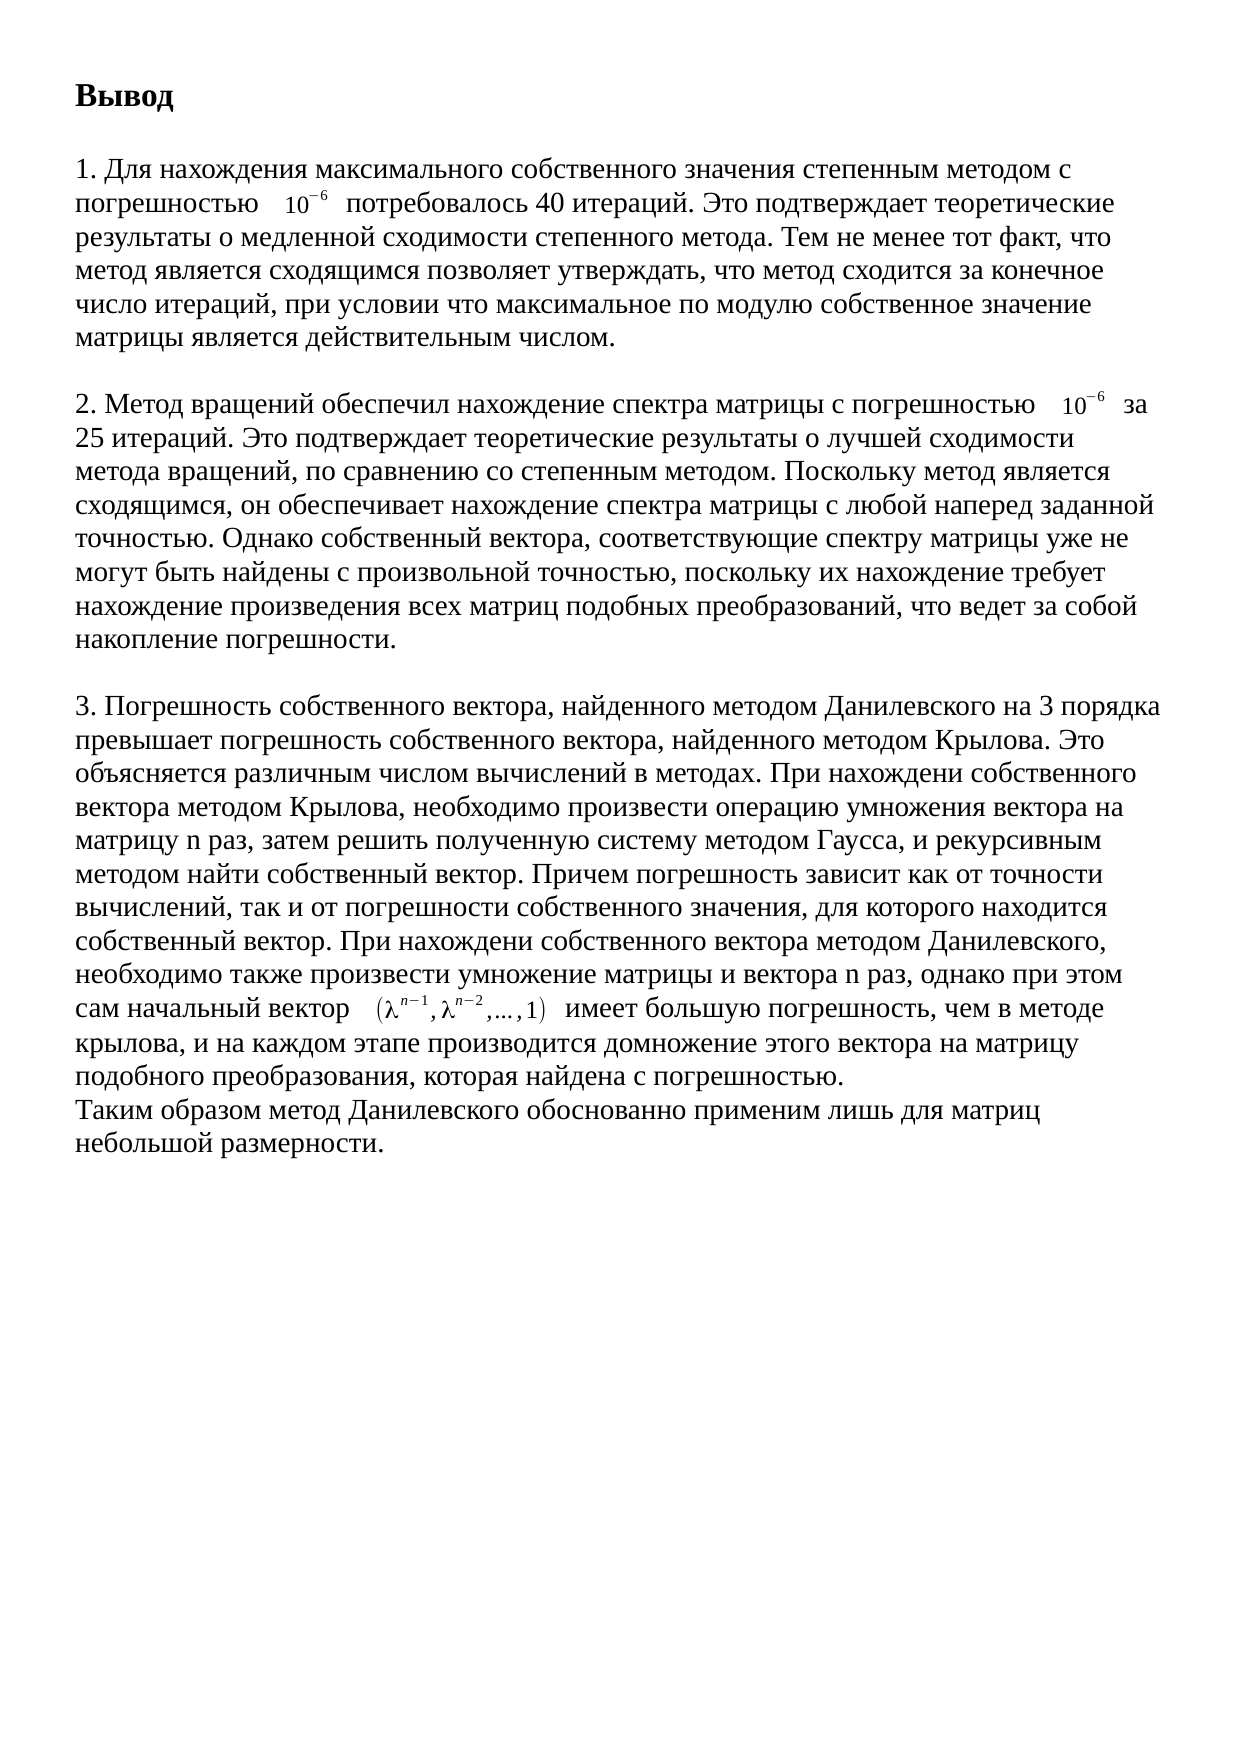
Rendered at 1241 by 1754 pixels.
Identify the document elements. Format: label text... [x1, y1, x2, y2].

text Таким образом метод Данилевского обоснованно применим лишь для матриц небольшой размерности. [75, 1092, 1166, 1159]
text Вывод [75, 75, 1166, 113]
text 3. Погрешность собственного вектора, найденного методом Данилевского на 3 порядка превышает погрешность собственного вектора, найденного методом Крылова. Это объясняется различным числом вычислений в методах. При нахождени собственного вектора методом Крылова, необходимо произвести операцию умножения вектора на матрицу n раз, затем решить полученную систему методом Гаусса, и рекурсивным методом найти собственный вектор. Причем погрешность зависит как от точности вычислений, так и от погрешности собственного значения, для которого находится собственный вектор. При нахождени собственного вектора методом Данилевского, необходимо также произвести умножение матрицы и вектора n раз, однако при этом сам начальный вектор имеет большую погрешность, чем в методе крылова, и на каждом этапе производится домножение этого вектора на матрицу подобного преобразования, которая найдена с погрешностью. [75, 688, 1166, 1092]
text 1. Для нахождения максимального собственного значения степенным методом с погрешностью потребовалось 40 итераций. Это подтверждает теоретические результаты о медленной сходимости степенного метода. Тем не менее тот факт, что метод является сходящимся позволяет утверждать, что метод сходится за конечное число итераций, при условии что максимальное по модулю собственное значение матрицы является действительным числом. [75, 152, 1166, 353]
text 2. Метод вращений обеспечил нахождение спектра матрицы с погрешностью за 25 итераций. Это подтверждает теоретические результаты о лучшей сходимости метода вращений, по сравнению со степенным методом. Поскольку метод является сходящимся, он обеспечивает нахождение спектра матрицы с любой наперед заданной точностью. Однако собственный вектора, соответствующие спектру матрицы уже не могут быть найдены с произвольной точностью, поскольку их нахождение требует нахождение произведения всех матриц подобных преобразований, что ведет за собой накопление погрешности. [75, 386, 1166, 655]
